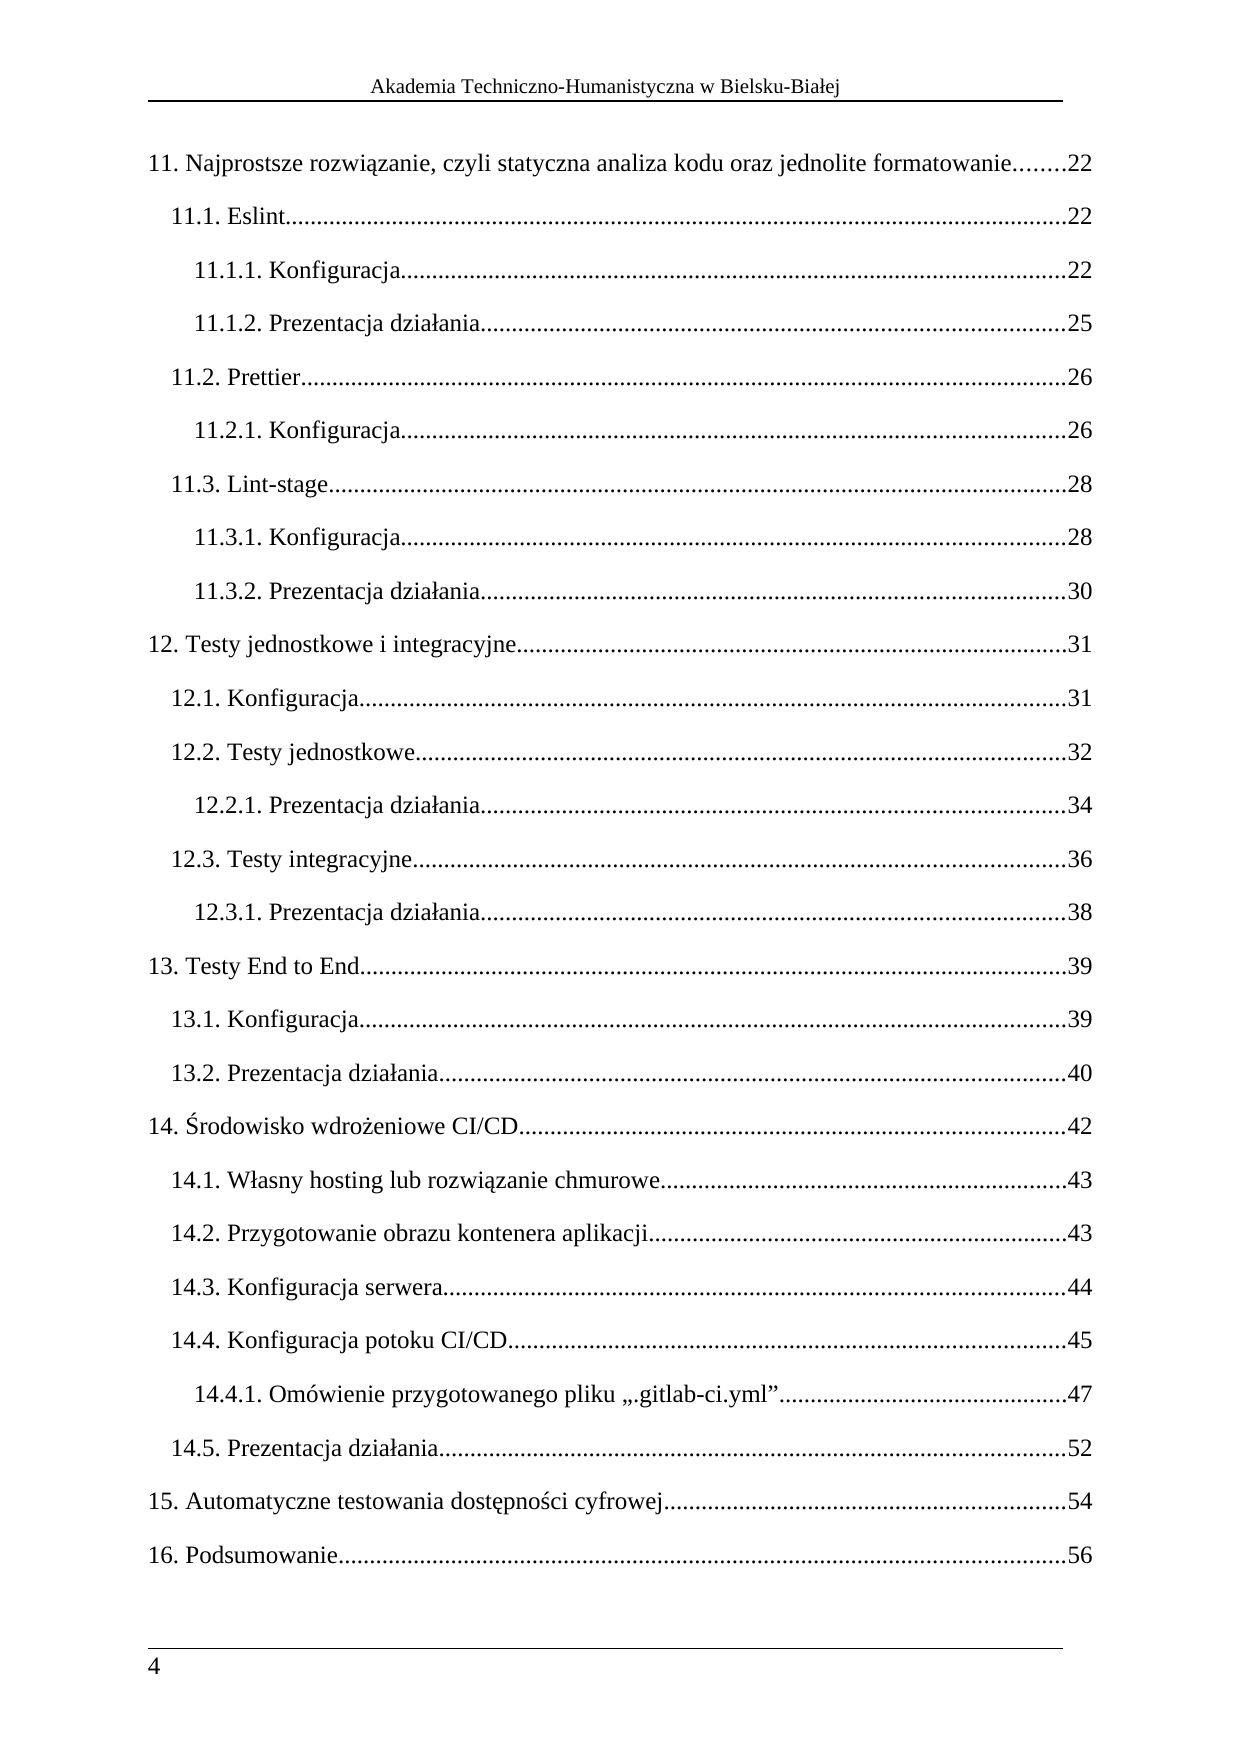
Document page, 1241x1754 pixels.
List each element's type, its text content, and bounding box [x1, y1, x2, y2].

text 14.5. Prezentacja działania 52 [171, 1433, 1063, 1461]
text 11.2. Prettier 26 [171, 362, 1063, 391]
text 12.3. Testy integracyjne 36 [171, 844, 1063, 872]
text 14.2. Przygotowanie obrazu kontenera aplikacji 43 [171, 1218, 1063, 1247]
text 11.3. Lint-stage 28 [171, 469, 1063, 498]
text 14.4.1. Omówienie przygotowanego pliku „.gitlab-ci.yml” 47 [193, 1379, 1063, 1408]
text 13. Testy End to End 39 [148, 951, 1063, 979]
text 14. Środowisko wdrożeniowe CI/CD 42 [148, 1111, 1063, 1140]
text 14.4. Konfiguracja potoku CI/CD 45 [171, 1326, 1063, 1354]
text 12.3.1. Prezentacja działania 38 [193, 897, 1063, 926]
text 16. Podsumowanie 56 [148, 1540, 1063, 1568]
text 12.2.1. Prezentacja działania 34 [193, 790, 1063, 819]
text 11.2.1. Konfiguracja 26 [193, 415, 1063, 444]
text 13.2. Prezentacja działania 40 [171, 1058, 1063, 1087]
text 14.1. Własny hosting lub rozwiązanie chmurowe 43 [171, 1165, 1063, 1194]
text 11. Najprostsze rozwiązanie, czyli statyczna analiza kodu oraz jednolite formatowanie 22 [148, 148, 1063, 176]
text 11.1.1. Konfiguracja 22 [193, 255, 1063, 283]
text 11.1. Eslint 22 [171, 201, 1063, 230]
text 11.3.2. Prezentacja działania 30 [193, 576, 1063, 605]
text 12. Testy jednostkowe i integracyjne 31 [148, 629, 1063, 658]
text 11.3.1. Konfiguracja 28 [193, 522, 1063, 551]
text 12.1. Konfiguracja 31 [171, 683, 1063, 712]
text 14.3. Konfiguracja serwera 44 [171, 1272, 1063, 1301]
text 11.1.2. Prezentacja działania 25 [193, 308, 1063, 337]
text 13.1. Konfiguracja 39 [171, 1004, 1063, 1033]
text 15. Automatyczne testowania dostępności cyfrowej 54 [148, 1486, 1063, 1515]
text 12.2. Testy jednostkowe 32 [171, 737, 1063, 765]
